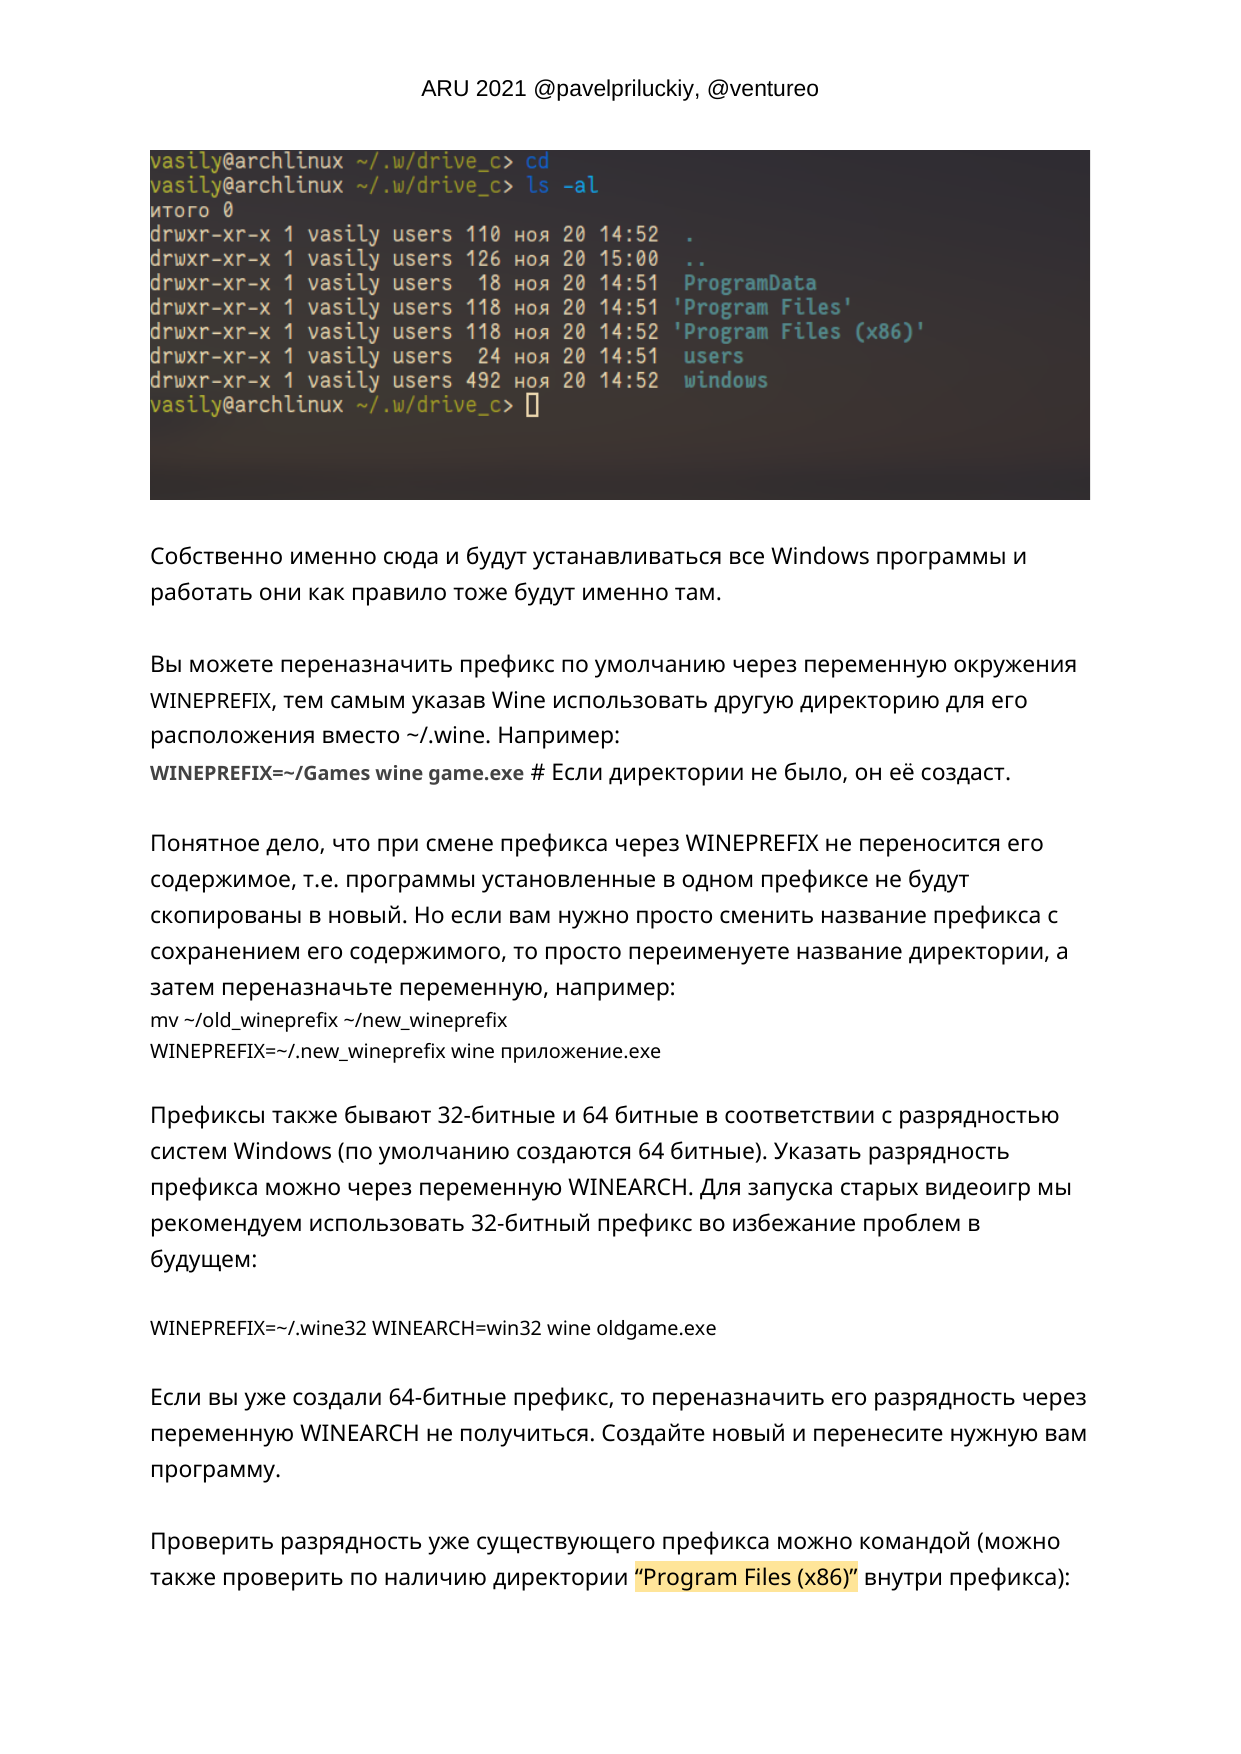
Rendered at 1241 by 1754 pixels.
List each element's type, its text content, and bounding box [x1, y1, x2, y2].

text Префиксы также бывают 32-битные и 64 битные в соответствии с разрядностью систем Windows (по умолчанию создаются 64 битные). Указать разрядность префикса можно через переменную WINEARCH. Для запуска старых видеоигр мы рекомендуем использовать 32-битный префикс во избежание проблем в будущем: [150, 1099, 1090, 1274]
text Понятное дело, что при смене префикса через WINEPREFIX не переносится его содержимое, т.е. программы установленные в одном префиксе не будут скопированы в новый. Но если вам нужно просто сменить название префикса с сохранением его содержимого, то просто переименуете название директории, а затем переназначьте переменную, например: mv ~/old_wineprefix ~/new_wineprefix [150, 827, 1090, 1033]
text Проверить разрядность уже существующего префикса можно командой (можно также проверить по наличию директории “Program Files (x86)” внутри префикса): [150, 1524, 1090, 1592]
text Если вы уже создали 64-битные префикс, то переназначить его разрядность через переменную WINEARCH не получиться. Создайте новый и перенесите нужную вам программу. [150, 1381, 1090, 1484]
text Вы можете переназначить префикс по умолчанию через переменную окружения WINEPREFIX, тем самым указав Wine использовать другую директорию для его расположения вместо ~/.wine. Например: [150, 648, 1090, 751]
picture [150, 150, 1091, 500]
text WINEPREFIX=~/.wine32 WINEARCH=win32 wine oldgame.exe [150, 1279, 1090, 1341]
text WINEPREFIX=~/Games wine game.exe # Если директории не было, он её создаст. [150, 755, 1090, 787]
text Собственно именно сюда и будут устанавливаться все Windows программы и работать они как правило тоже будут именно там. [150, 540, 1090, 607]
text WINEPREFIX=~/.new_wineprefix wine приложение.exe [150, 1037, 1090, 1064]
